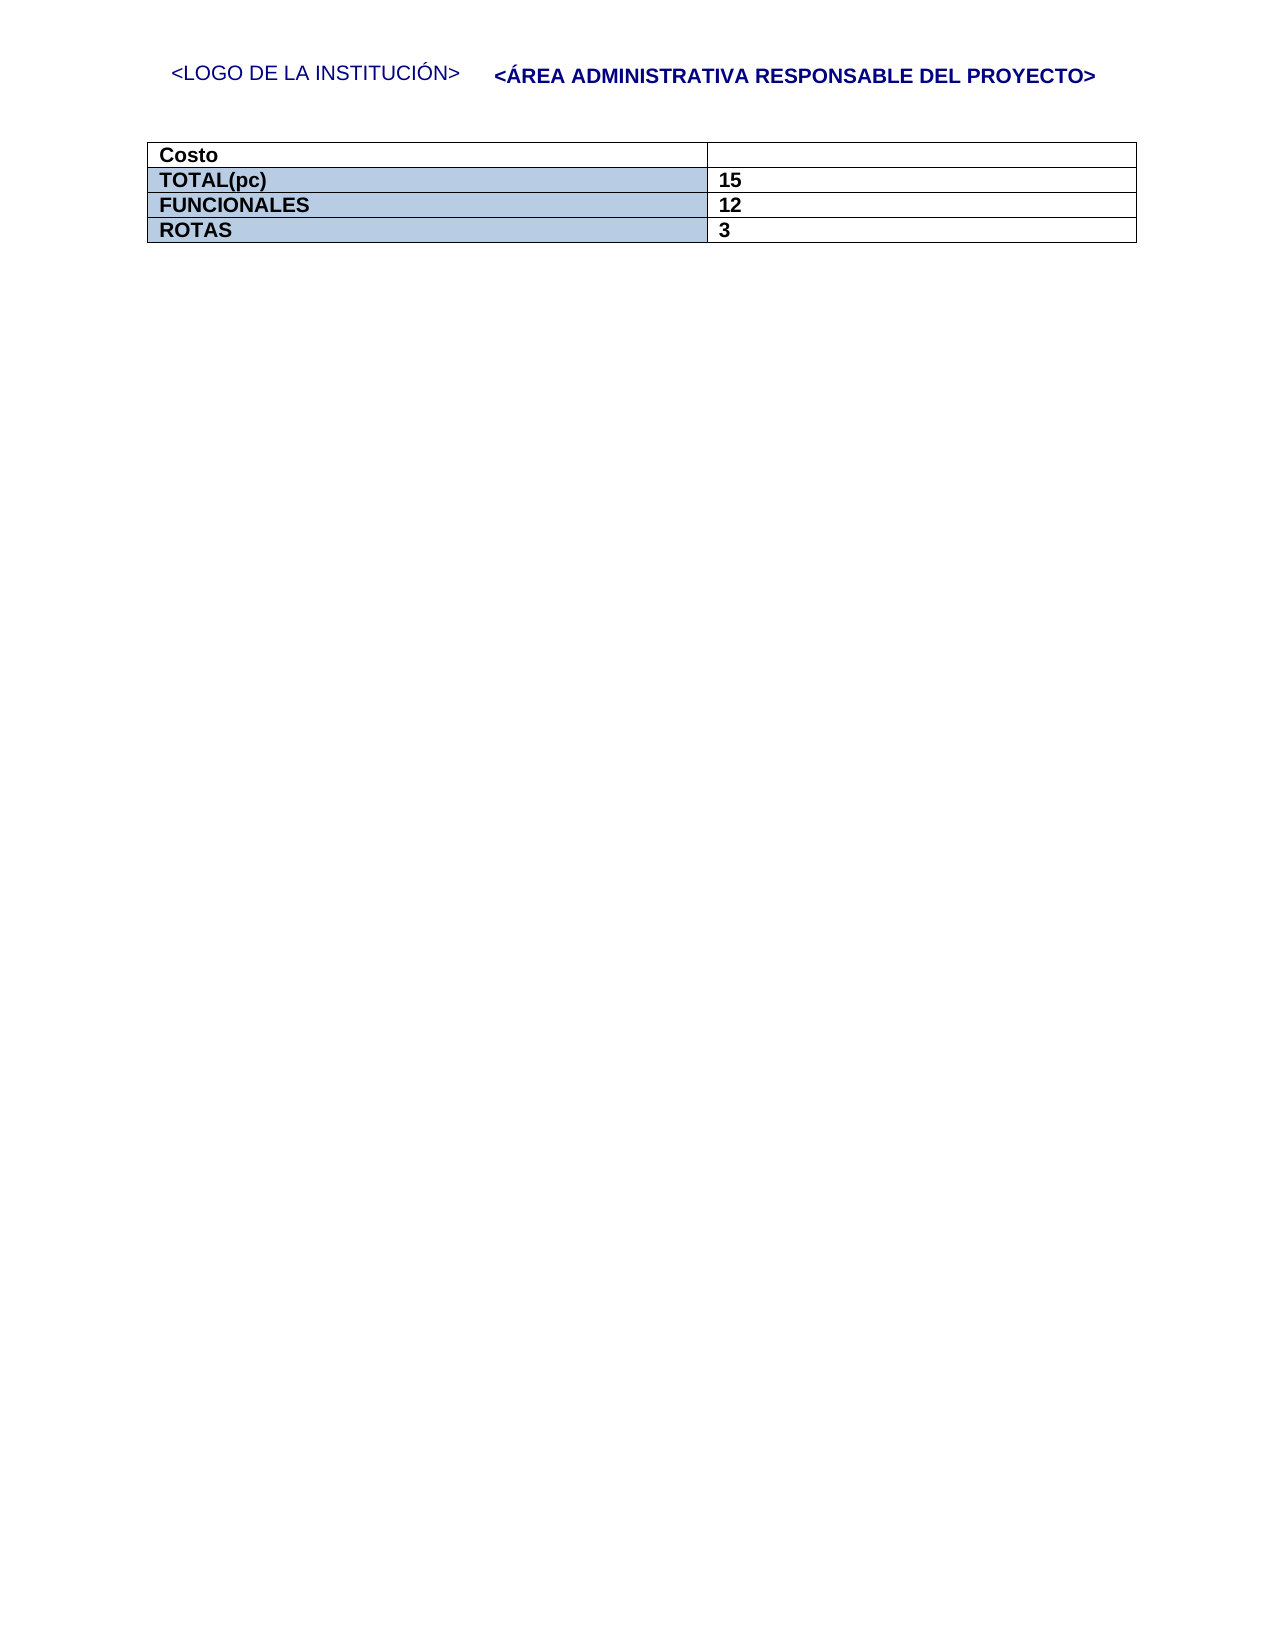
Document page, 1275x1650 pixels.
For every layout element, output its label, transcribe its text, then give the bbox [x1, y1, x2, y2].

table_cell TOTAL(pc) [148, 168, 707, 192]
table_cell Costo [148, 143, 707, 167]
table_cell [708, 143, 1136, 167]
table_cell FUNCIONALES [148, 193, 707, 217]
table_cell 3 [708, 218, 1136, 242]
table_cell ROTAS [148, 218, 707, 242]
table_cell 12 [708, 193, 1136, 217]
table_cell 15 [708, 168, 1136, 192]
